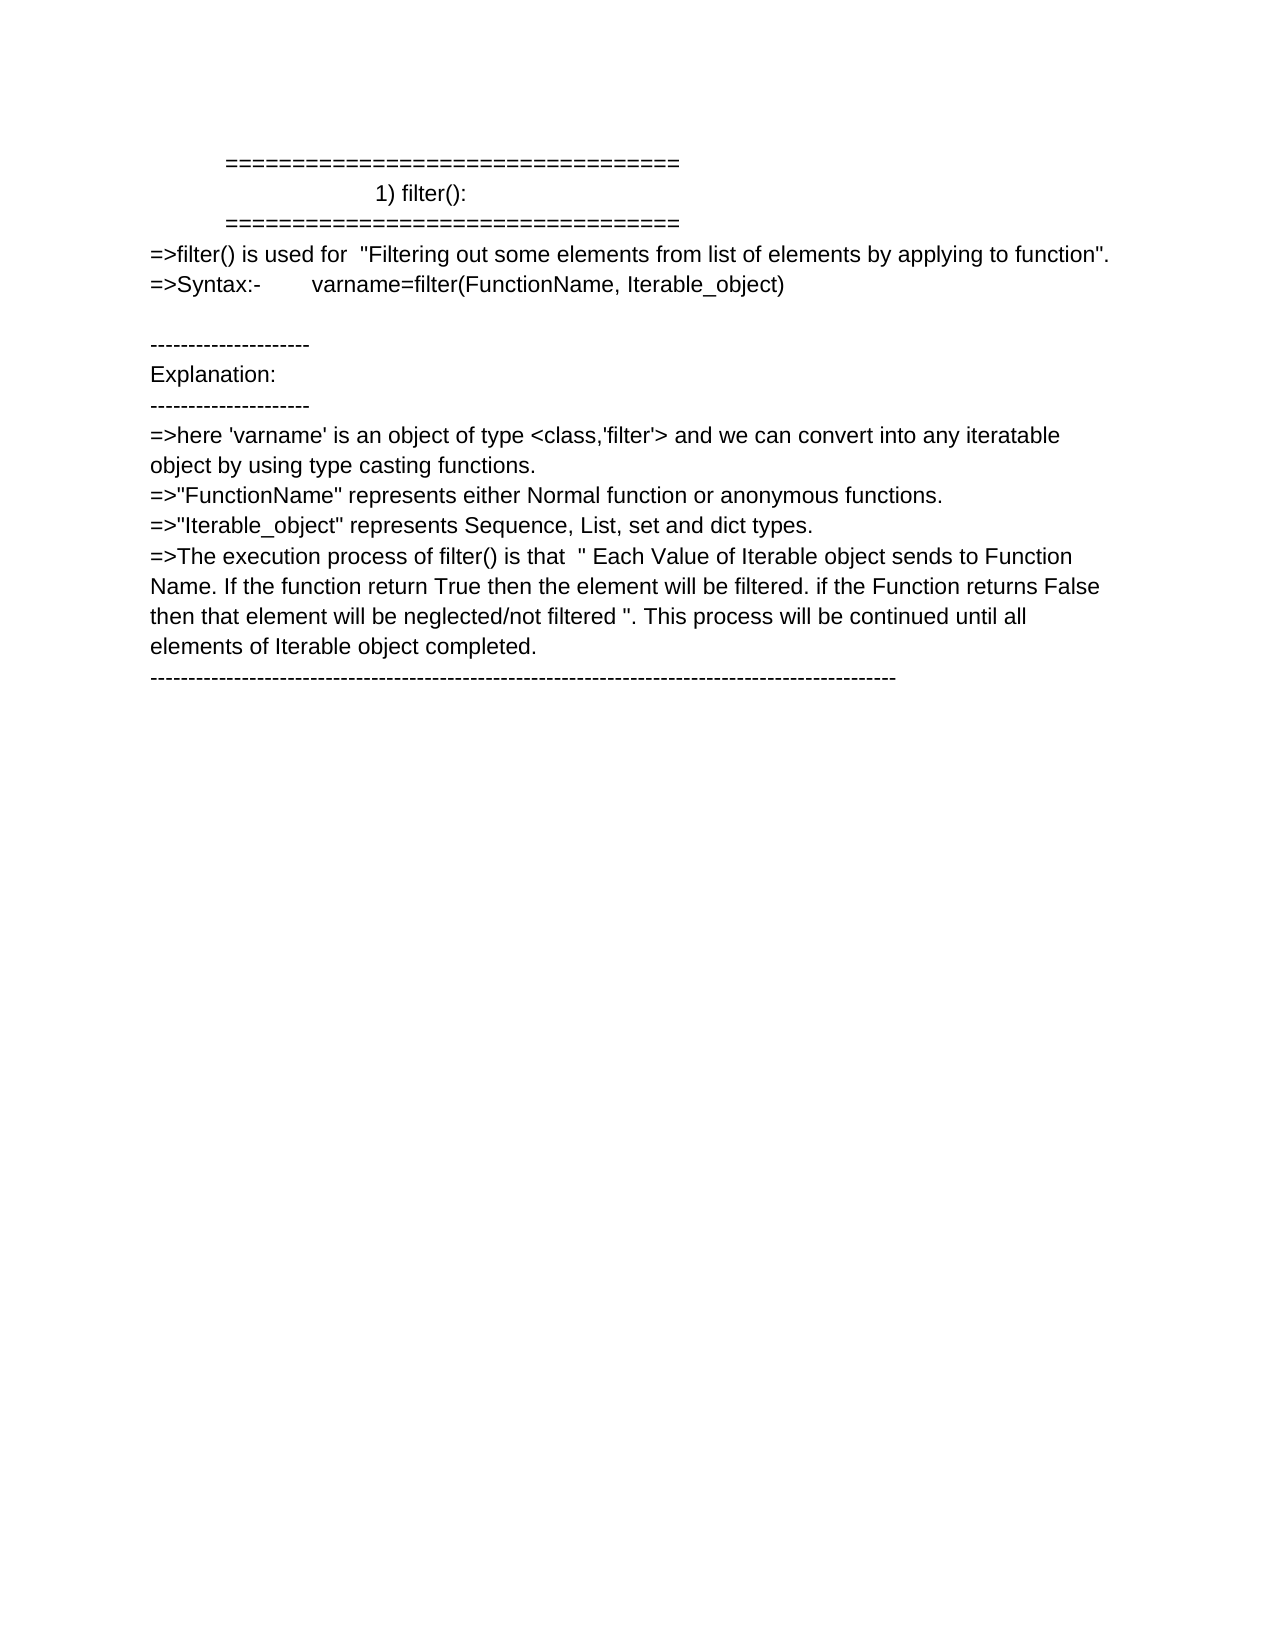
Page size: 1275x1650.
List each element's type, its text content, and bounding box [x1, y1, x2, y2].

text =>The execution process of filter() is that " Each Value of Iterable object sends to Function Name. If the function return True then the element will be filtered. if the Function returns False then that element will be neglected/not filtered ". This process will be continued until all elements of Iterable object completed. [150, 543, 1125, 660]
text =>Syntax:- varname=filter(FunctionName, Iterable_object) [150, 271, 1125, 297]
text Explanation: [150, 361, 1125, 388]
text =>"Iterable_object" represents Sequence, List, set and dict types. [150, 512, 1125, 539]
text ================================== [150, 150, 1125, 176]
text =>here 'varname' is an object of type <class,'filter'> and we can convert into any iteratable object by using type casting functions. [150, 422, 1125, 478]
text =>filter() is used for "Filtering out some elements from list of elements by applying to function". [150, 241, 1125, 267]
text ================================== [150, 210, 1125, 237]
text =>"FunctionName" represents either Normal function or anonymous functions. [150, 482, 1125, 509]
text --------------------- [150, 331, 1125, 358]
text --------------------- [150, 392, 1125, 418]
text 1) filter(): [150, 180, 1125, 207]
text -------------------------------------------------------------------------------------------------- [150, 663, 1125, 690]
